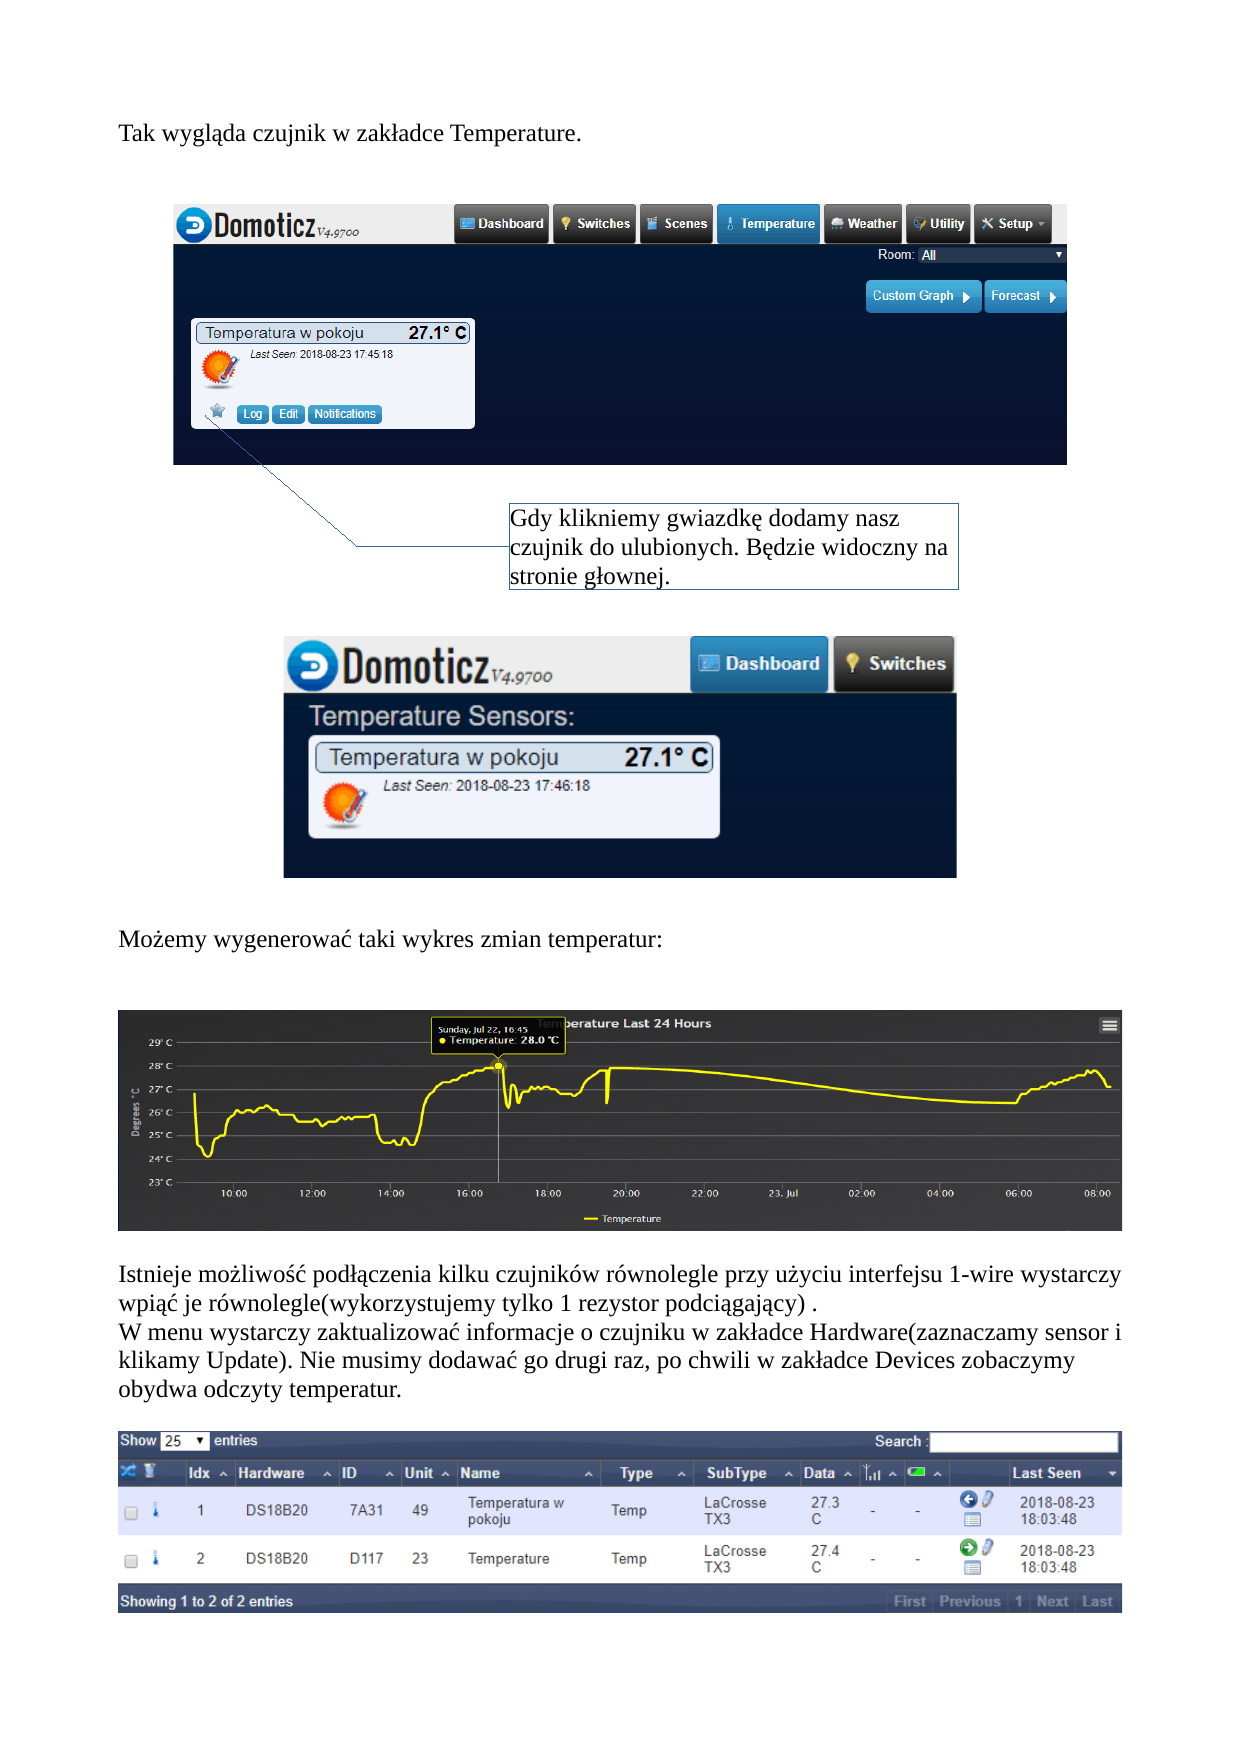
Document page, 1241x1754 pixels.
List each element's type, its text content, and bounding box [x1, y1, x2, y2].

picture [118, 1431, 1123, 1613]
text Możemy wygenerować taki wykres zmian temperatur: [118, 924, 1122, 953]
text Istnieje możliwość podłączenia kilku czujników równolegle przy użyciu interfejsu 1-wire wystarczy wpiąć je równolegle(wykorzystujemy tylko 1 rezystor podciągający) . [118, 1259, 1122, 1317]
picture [283, 636, 957, 878]
text Tak wygląda czujnik w zakładce Temperature. [118, 118, 1122, 147]
picture [118, 1010, 1123, 1231]
text W menu wystarczy zaktualizować informacje o czujniku w zakładce Hardware(zaznaczamy sensor i klikamy Update). Nie musimy dodawać go drugi raz, po chwili w zakładce Devices zobaczymy obydwa odczyty temperatur. [118, 1317, 1122, 1403]
picture [173, 204, 1067, 465]
